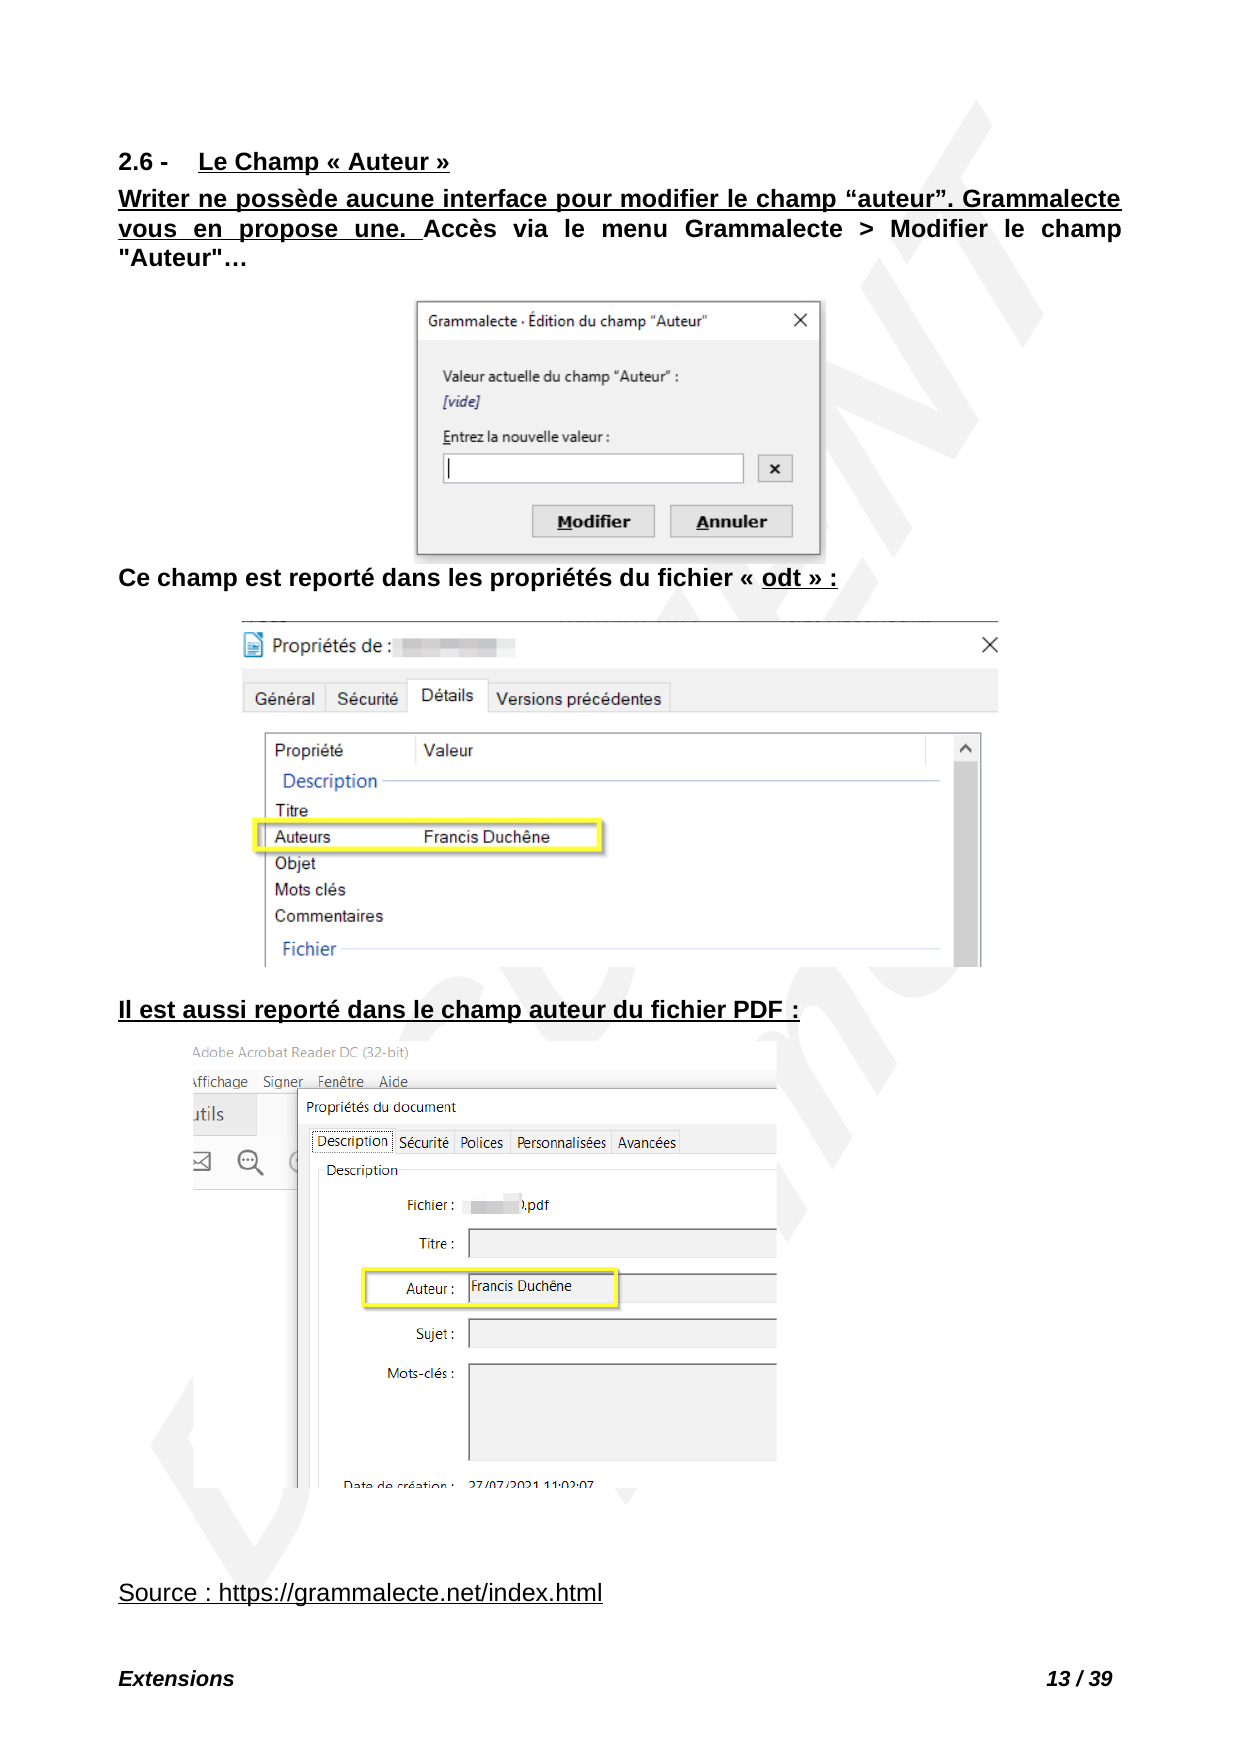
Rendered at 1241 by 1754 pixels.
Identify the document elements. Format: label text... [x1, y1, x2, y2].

subtitle Le Champ « Auteur » [118, 147, 1122, 176]
text vous en propose une. Accès via le menu Grammalecte > Modifier le champ "Auteur"… [118, 211, 1122, 272]
text Writer ne possède aucune interface pour modifier le champ “auteur”. Grammalecte [118, 184, 1122, 209]
picture [193, 1041, 777, 1488]
text Source : https://grammalecte.net/index.html [118, 1575, 1122, 1607]
text Il est aussi reporté dans le champ auteur du fichier PDF : [118, 995, 1122, 1024]
picture [242, 621, 999, 967]
picture [413, 300, 827, 564]
text Ce champ est reporté dans les propriétés du fichier « odt » : [118, 301, 1122, 592]
